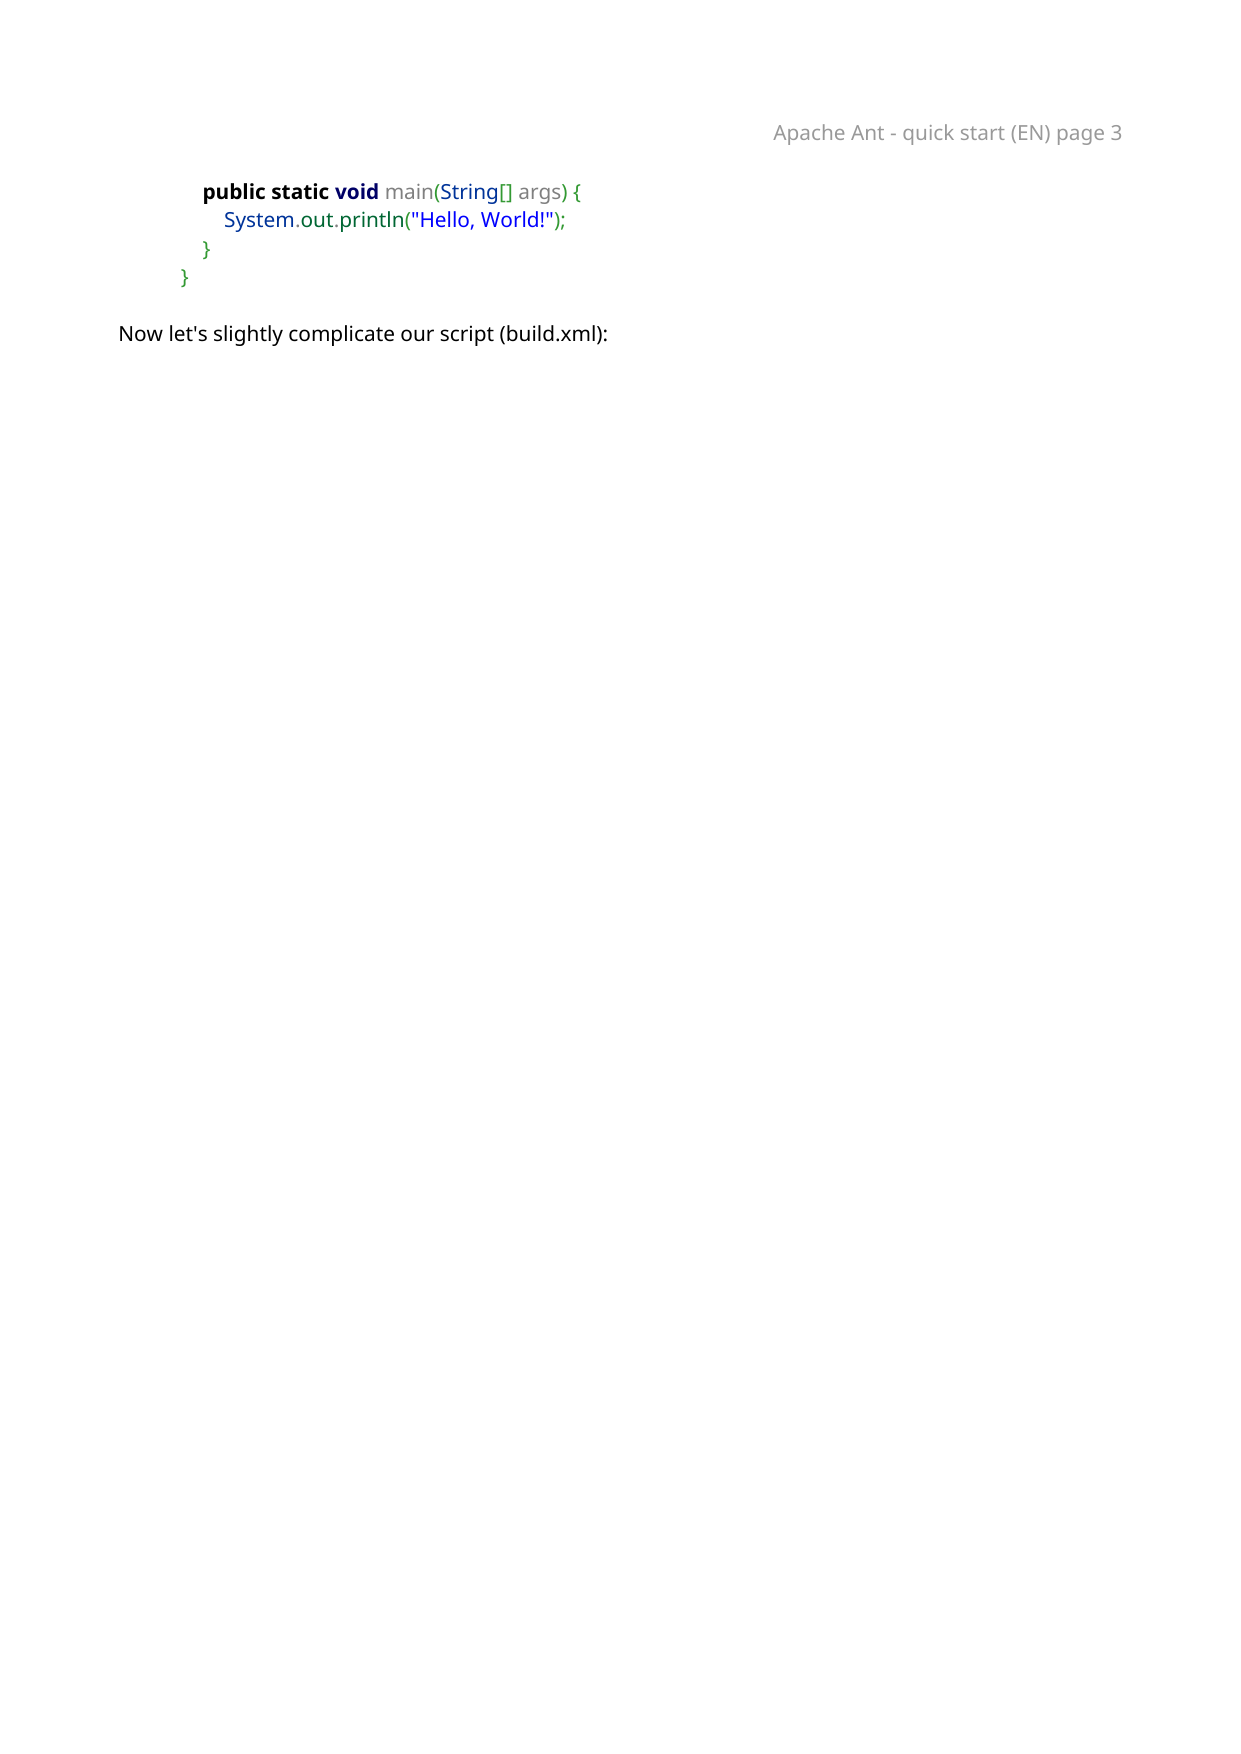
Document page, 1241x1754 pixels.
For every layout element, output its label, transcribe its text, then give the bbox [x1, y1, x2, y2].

text public static void main(String[] args) { [181, 177, 1122, 206]
text System.out.println("Hello, World!"); [181, 206, 1122, 234]
text } [181, 262, 1122, 291]
text Now let's slightly complicate our script (build.xml): [118, 319, 1122, 348]
text } [181, 234, 1122, 262]
